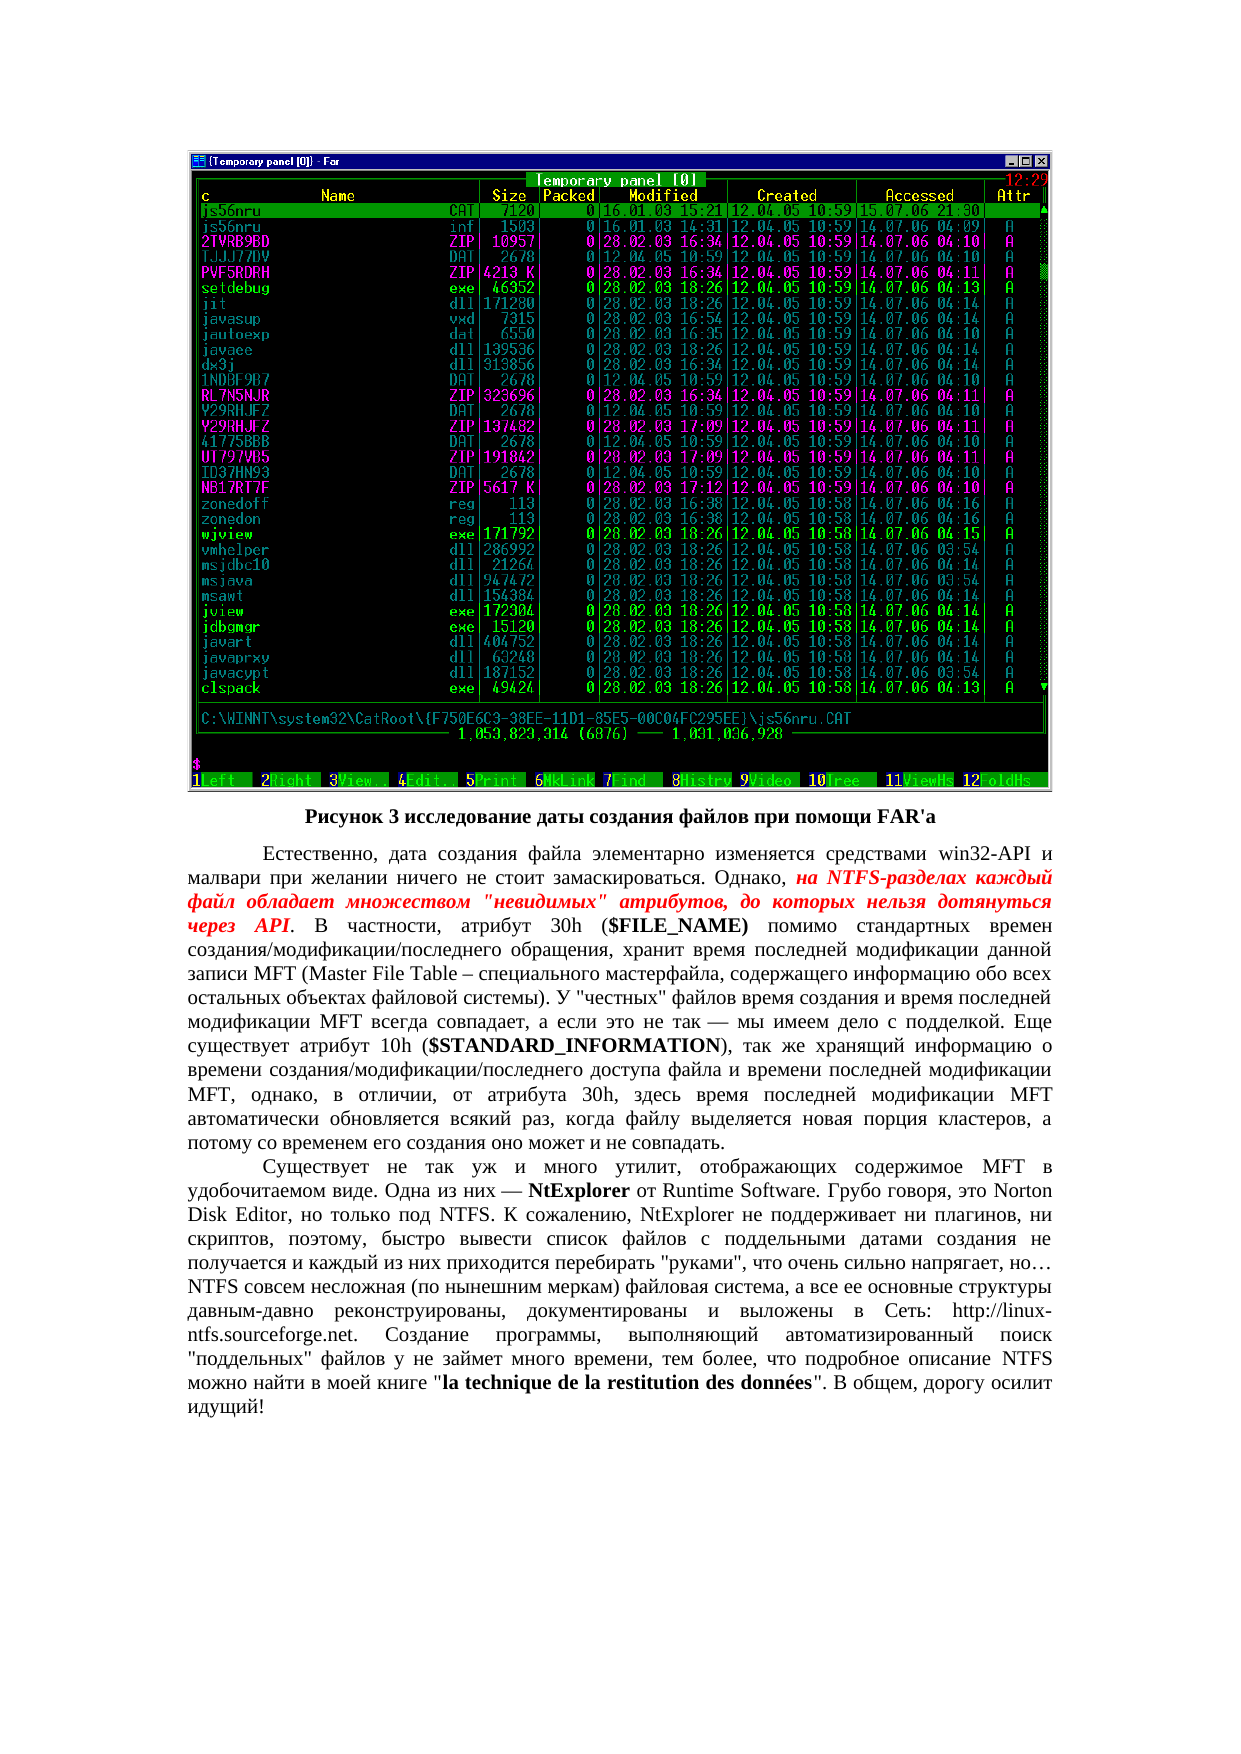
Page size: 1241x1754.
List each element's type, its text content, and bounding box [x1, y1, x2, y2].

text Естественно, дата создания файла элементарно изменяется средствами win32-API и малвари при желании ничего не стоит замаскироваться. Однако, на NTFS-разделах каждый файл обладает множеством "невидимых" атрибутов, до которых нельзя дотянуться через API. В частности, атрибут 30h ($FILE_NAME) помимо стандартных времен создания/модификации/последнего обращения, хранит время последней модификации данной записи MFT (Master File Table – специального мастерфайла, содержащего информацию обо всех остальных объектах файловой системы). У "честных" файлов время создания и время последней модификации MFT всегда совпадает, а если это не так — мы имеем дело с подделкой. Еще существует атрибут 10h ($STANDARD_INFORMATION), так же хранящий информацию о времени создания/модификации/последнего доступа файла и времени последней модификации MFT, однако, в отличии, от атрибута 30h, здесь время последней модификации MFT автоматически обновляется всякий раз, когда файлу выделяется новая порция кластеров, а потому со временем его создания оно может и не совпадать. [187, 841, 1053, 1154]
picture [187, 150, 1053, 792]
text Рисунок 3 исследование даты создания файлов при помощи FAR'а [187, 804, 1053, 828]
text Существует не так уж и много утилит, отображающих содержимое MFT в удобочитаемом виде. Одна из них — NtExplorer от Runtime Software. Грубо говоря, это Norton Disk Editor, но только под NTFS. К сожалению, NtExplorer не поддерживает ни плагинов, ни скриптов, поэтому, быстро вывести список файлов с поддельными датами создания не получается и каждый из них приходится перебирать "руками", что очень сильно напрягает, но… NTFS совсем несложная (по нынешним меркам) файловая система, а все ее основные структуры давным-давно реконструированы, документированы и выложены в Сеть: http://linux-ntfs.sourceforge.net. Создание программы, выполняющий автоматизированный поиск "поддельных" файлов у не займет много времени, тем более, что подробное описание NTFS можно найти в моей книге "la technique de la restitution des données". В общем, дорогу осилит идущий! [187, 1154, 1053, 1418]
